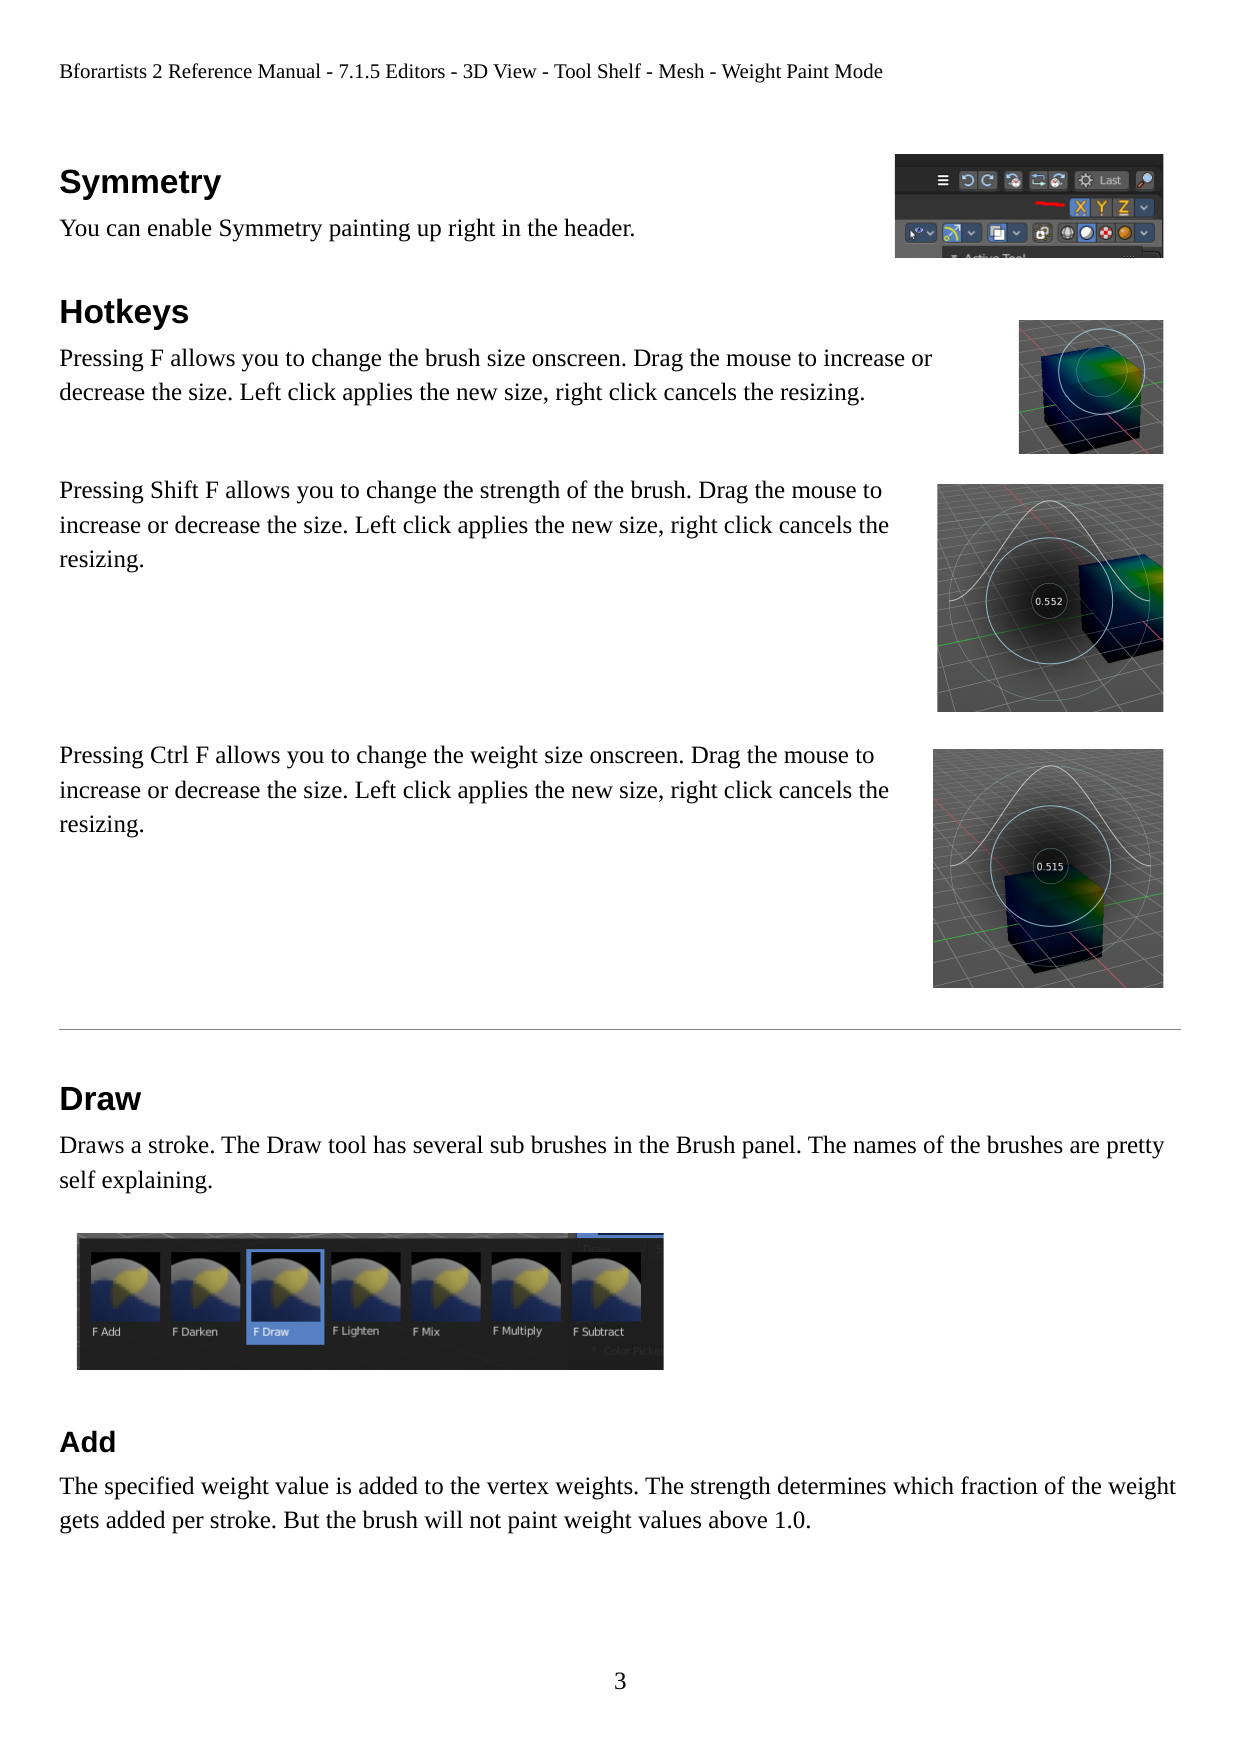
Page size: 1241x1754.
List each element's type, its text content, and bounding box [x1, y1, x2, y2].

picture [76, 1233, 664, 1370]
picture [933, 749, 1164, 988]
subtitle [1164, 162, 1181, 201]
text Pressing F allows you to change the brush size onscreen. Drag the mouse to increase or decrease the size. Left click applies the new size, right click cancels the resizing. [59, 343, 1018, 406]
text Draws a stroke. The Draw tool has several sub brushes in the Brush panel. The names of the brushes are pretty self explaining. [59, 1130, 1181, 1194]
text Pressing Shift F allows you to change the strength of the brush. Drag the mouse to increase or decrease the size. Left click applies the new size, right click cancels the resizing. [59, 475, 1181, 573]
subtitle Draw [59, 1079, 1181, 1118]
picture [894, 154, 1164, 258]
subtitle Hotkeys [59, 292, 1181, 330]
subtitle Symmetry [59, 162, 894, 201]
subtitle Add [59, 1425, 1181, 1458]
picture [1018, 320, 1164, 454]
text Pressing Ctrl F allows you to change the weight size onscreen. Drag the mouse to increase or decrease the size. Left click applies the new size, right click cancels the resizing. [59, 741, 1181, 838]
picture [937, 484, 1164, 712]
text The specified weight value is added to the vertex weights. The strength determines which fraction of the weight gets added per stroke. But the brush will not paint weight values above 1.0. [59, 1471, 1181, 1534]
text You can enable Symmetry painting up right in the header. [59, 213, 894, 242]
